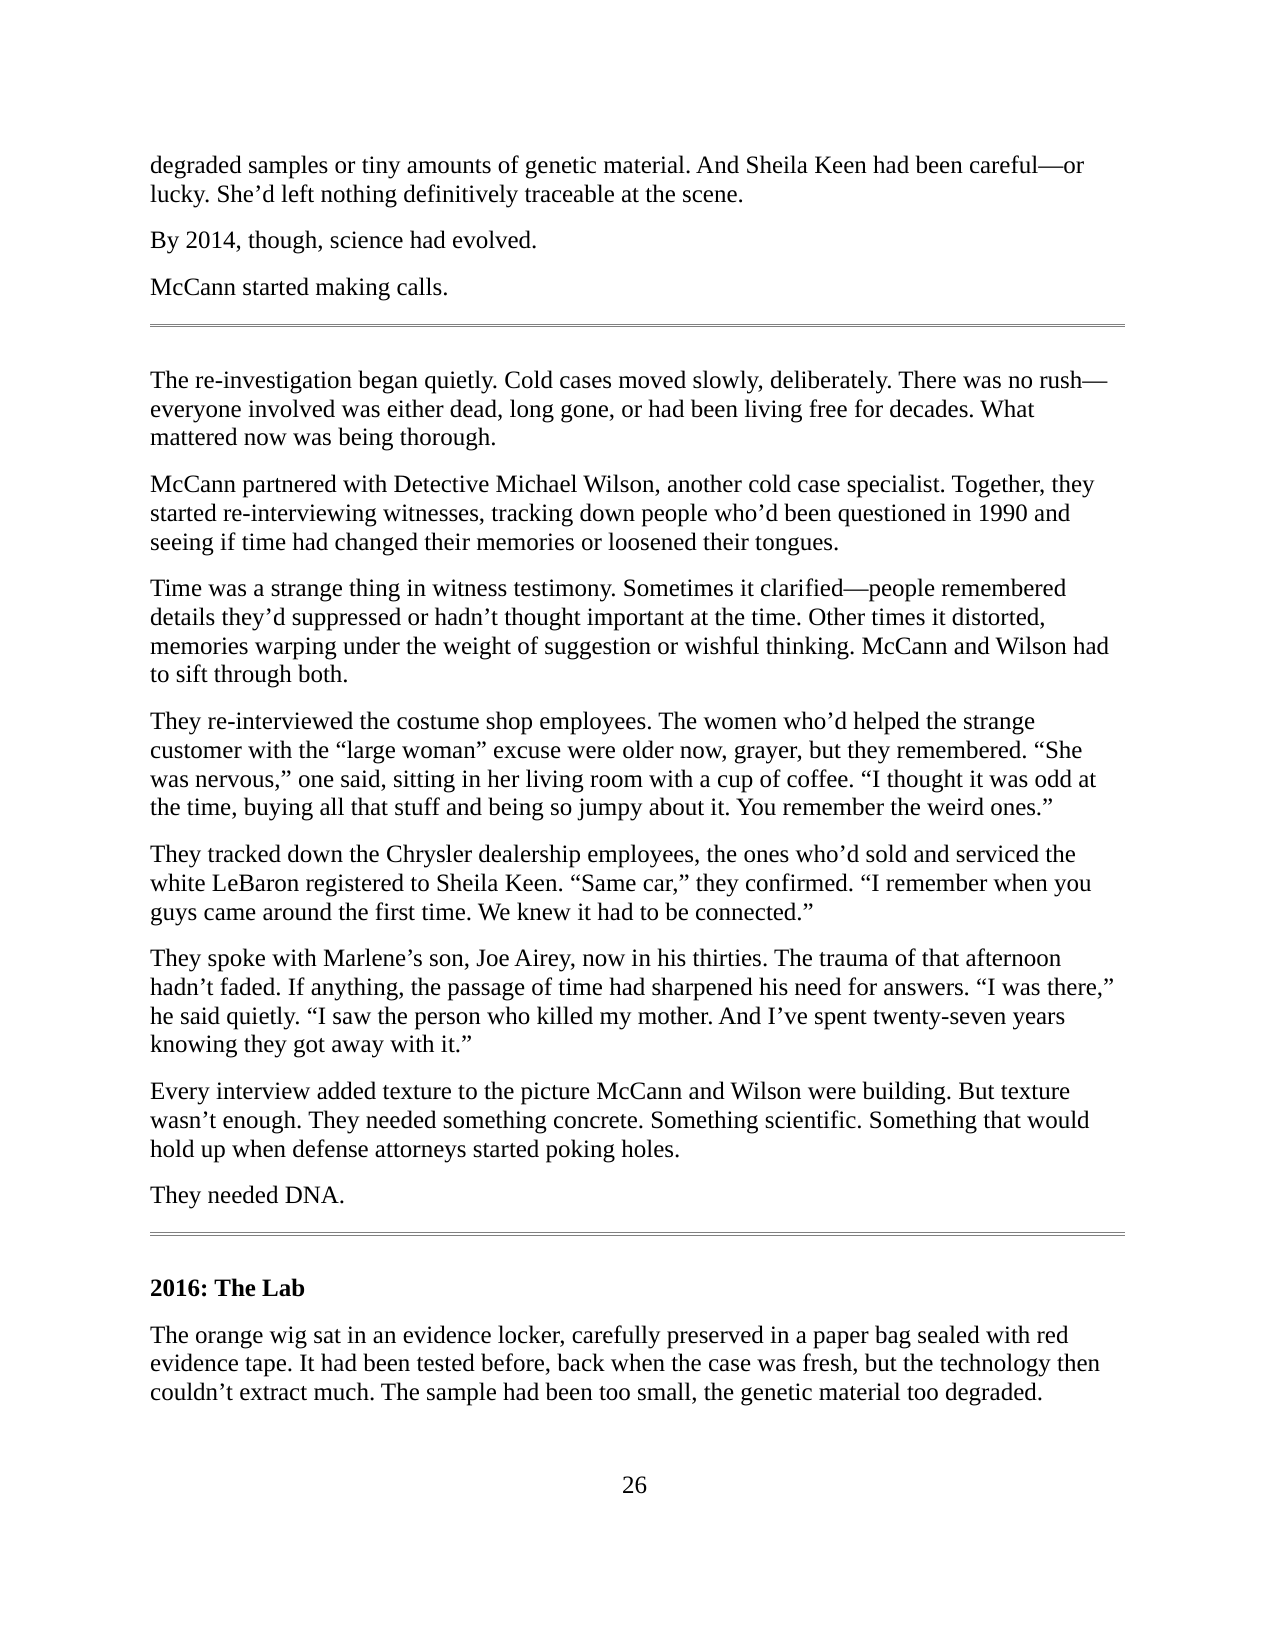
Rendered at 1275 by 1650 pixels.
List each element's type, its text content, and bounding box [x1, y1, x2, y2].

text By 2014, though, science had evolved. [150, 225, 1125, 254]
text They tracked down the Chrysler dealership employees, the ones who’d sold and serviced the white LeBaron registered to Sheila Keen. “Same car,” they confirmed. “I remember when you guys came around the first time. We knew it had to be connected.” [150, 839, 1125, 925]
text They re-interviewed the costume shop employees. The women who’d helped the strange customer with the “large woman” excuse were older now, grayer, but they remembered. “She was nervous,” one said, sitting in her living room with a cup of coffee. “I thought it was odd at the time, buying all that stuff and being so jumpy about it. You remember the weird ones.” [150, 706, 1125, 821]
text The re-investigation began quietly. Cold cases moved slowly, deliberately. There was no rush—everyone involved was either dead, long gone, or had been living free for decades. What mattered now was being thorough. [150, 365, 1125, 451]
text They needed DNA. [150, 1180, 1125, 1209]
text Every interview added texture to the picture McCann and Wilson were building. But texture wasn’t enough. They needed something concrete. Something scientific. Something that would hold up when defense attorneys started poking holes. [150, 1076, 1125, 1162]
text 2016: The Lab [150, 1273, 1125, 1302]
text The orange wig sat in an evidence locker, carefully preserved in a paper bag sealed with red evidence tape. It had been tested before, back when the case was fresh, but the technology then couldn’t extract much. The sample had been too small, the genetic material too degraded. [150, 1320, 1125, 1406]
text McCann partnered with Detective Michael Wilson, another cold case specialist. Together, they started re-interviewing witnesses, tracking down people who’d been questioned in 1990 and seeing if time had changed their memories or loosened their tongues. [150, 469, 1125, 555]
text degraded samples or tiny amounts of genetic material. And Sheila Keen had been careful—or lucky. She’d left nothing definitively traceable at the scene. [150, 150, 1125, 207]
text Time was a strange thing in witness testimony. Sometimes it clarified—people remembered details they’d suppressed or hadn’t thought important at the time. Other times it distorted, memories warping under the weight of suggestion or wishful thinking. McCann and Wilson had to sift through both. [150, 573, 1125, 688]
text They spoke with Marlene’s son, Joe Airey, now in his thirties. The trauma of that afternoon hadn’t faded. If anything, the passage of time had sharpened his need for answers. “I was there,” he said quietly. “I saw the person who killed my mother. And I’ve spent twenty-seven years knowing they got away with it.” [150, 943, 1125, 1058]
text McCann started making calls. [150, 272, 1125, 301]
